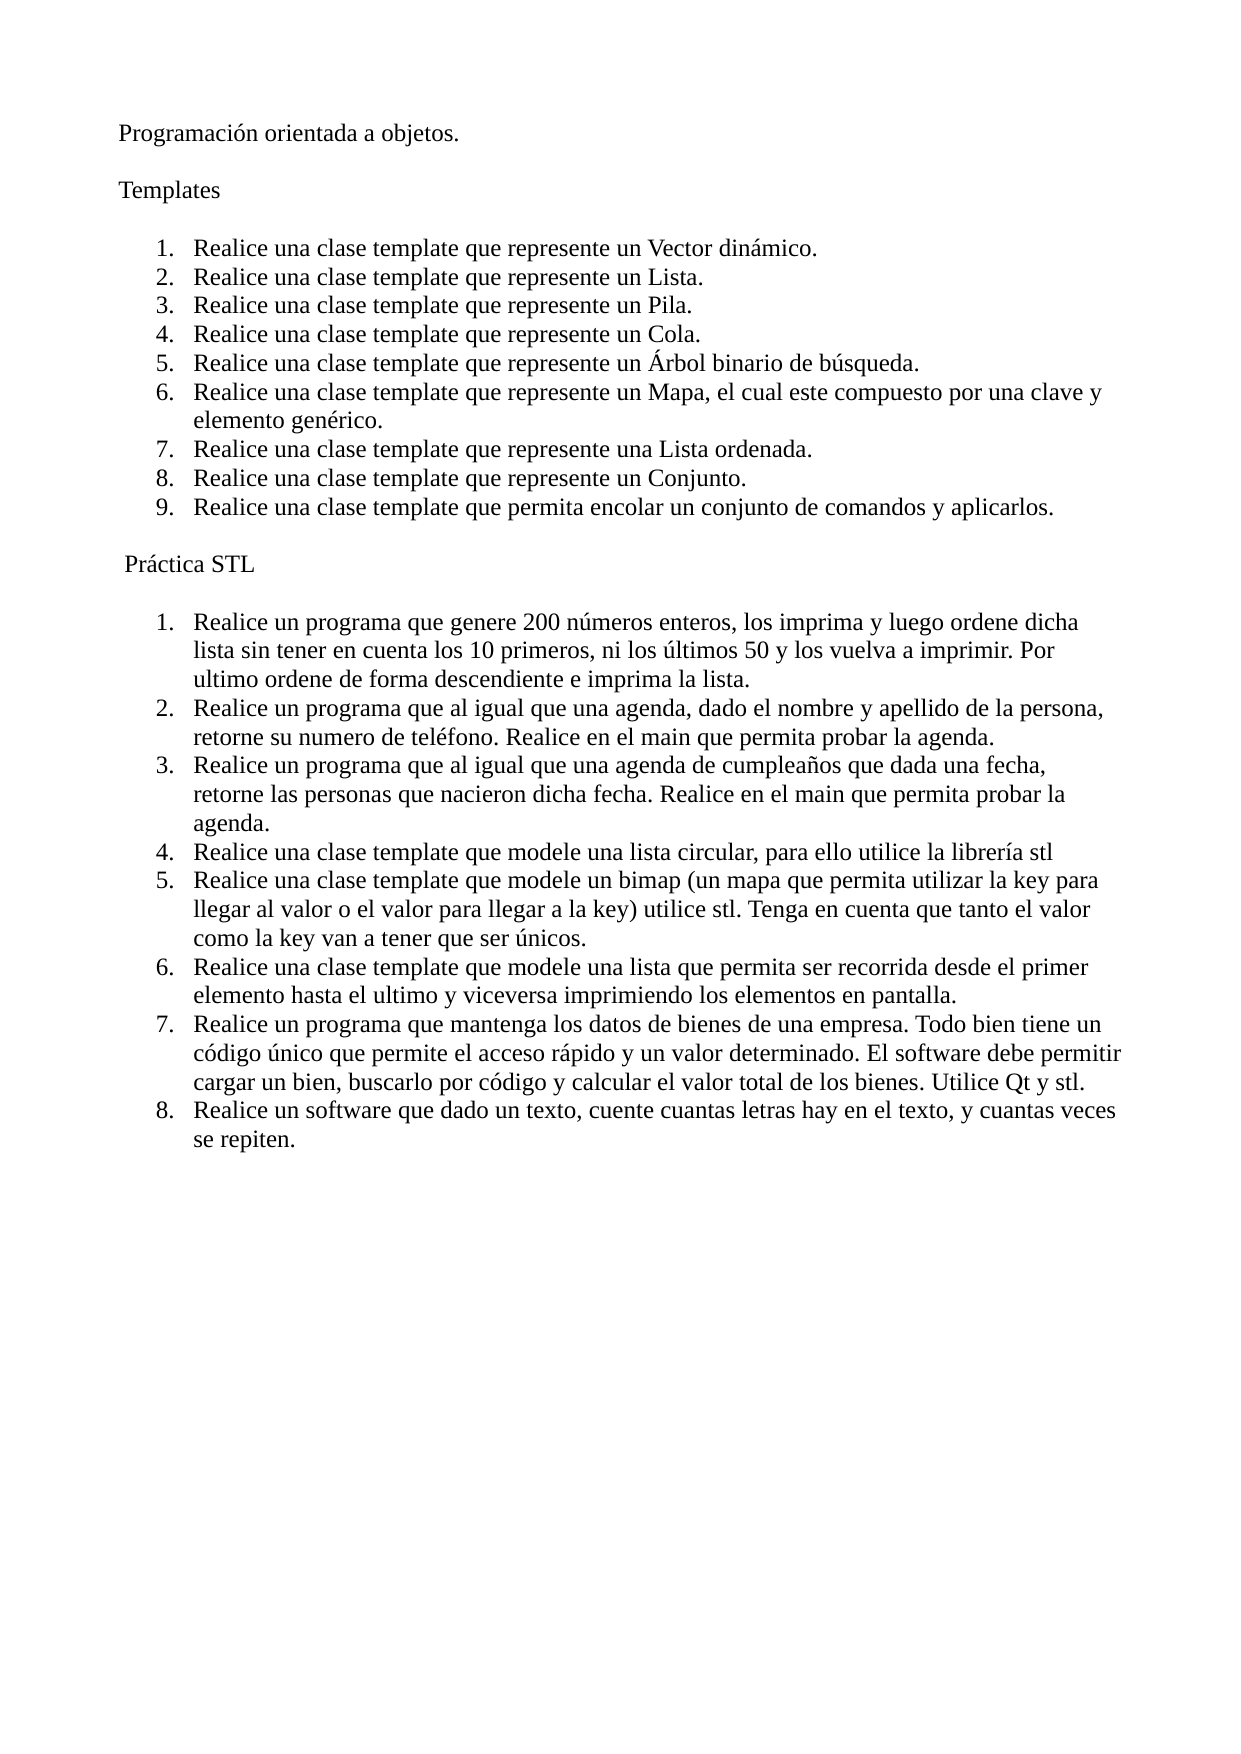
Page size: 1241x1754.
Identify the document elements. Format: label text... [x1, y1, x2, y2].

list Realice una clase template que represente un Lista. [156, 262, 1122, 291]
list Realice una clase template que represente un Cola. [156, 319, 1122, 348]
list Práctica STL [94, 549, 1122, 578]
list Realice un programa que al igual que una agenda, dado el nombre y apellido de la persona, retorne su numero de teléfono. Realice en el main que permita probar la agenda. [156, 693, 1122, 751]
list Realice una clase template que represente un Conjunto. [156, 463, 1122, 492]
list Realice una clase template que represente una Lista ordenada. [156, 434, 1122, 463]
list Realice una clase template que modele un bimap (un mapa que permita utilizar la key para llegar al valor o el valor para llegar a la key) utilice stl. Tenga en cuenta que tanto el valor como la key van a tener que ser únicos. [156, 866, 1122, 952]
list Realice una clase template que represente un Árbol binario de búsqueda. [156, 348, 1122, 377]
list Realice una clase template que represente un Mapa, el cual este compuesto por una clave y elemento genérico. [156, 377, 1122, 434]
list Realice una clase template que modele una lista circular, para ello utilice la librería stl [156, 837, 1122, 866]
text Programación orientada a objetos. [118, 118, 1122, 147]
list Realice un software que dado un texto, cuente cuantas letras hay en el texto, y cuantas veces se repiten. [156, 1096, 1122, 1153]
list Realice una clase template que represente un Pila. [156, 291, 1122, 319]
list Realice un programa que genere 200 números enteros, los imprima y luego ordene dicha lista sin tener en cuenta los 10 primeros, ni los últimos 50 y los vuelva a imprimir. Por ultimo ordene de forma descendiente e imprima la lista. [156, 607, 1122, 693]
list Realice una clase template que represente un Vector dinámico. [156, 233, 1122, 262]
list Realice un programa que al igual que una agenda de cumpleaños que dada una fecha, retorne las personas que nacieron dicha fecha. Realice en el main que permita probar la agenda. [156, 751, 1122, 837]
list Realice una clase template que modele una lista que permita ser recorrida desde el primer elemento hasta el ultimo y viceversa imprimiendo los elementos en pantalla. [156, 952, 1122, 1009]
list Realice un programa que mantenga los datos de bienes de una empresa. Todo bien tiene un código único que permite el acceso rápido y un valor determinado. El software debe permitir cargar un bien, buscarlo por código y calcular el valor total de los bienes. Utilice Qt y stl. [156, 1009, 1122, 1096]
text Templates [118, 176, 1122, 204]
list Realice una clase template que permita encolar un conjunto de comandos y aplicarlos. [156, 492, 1122, 521]
